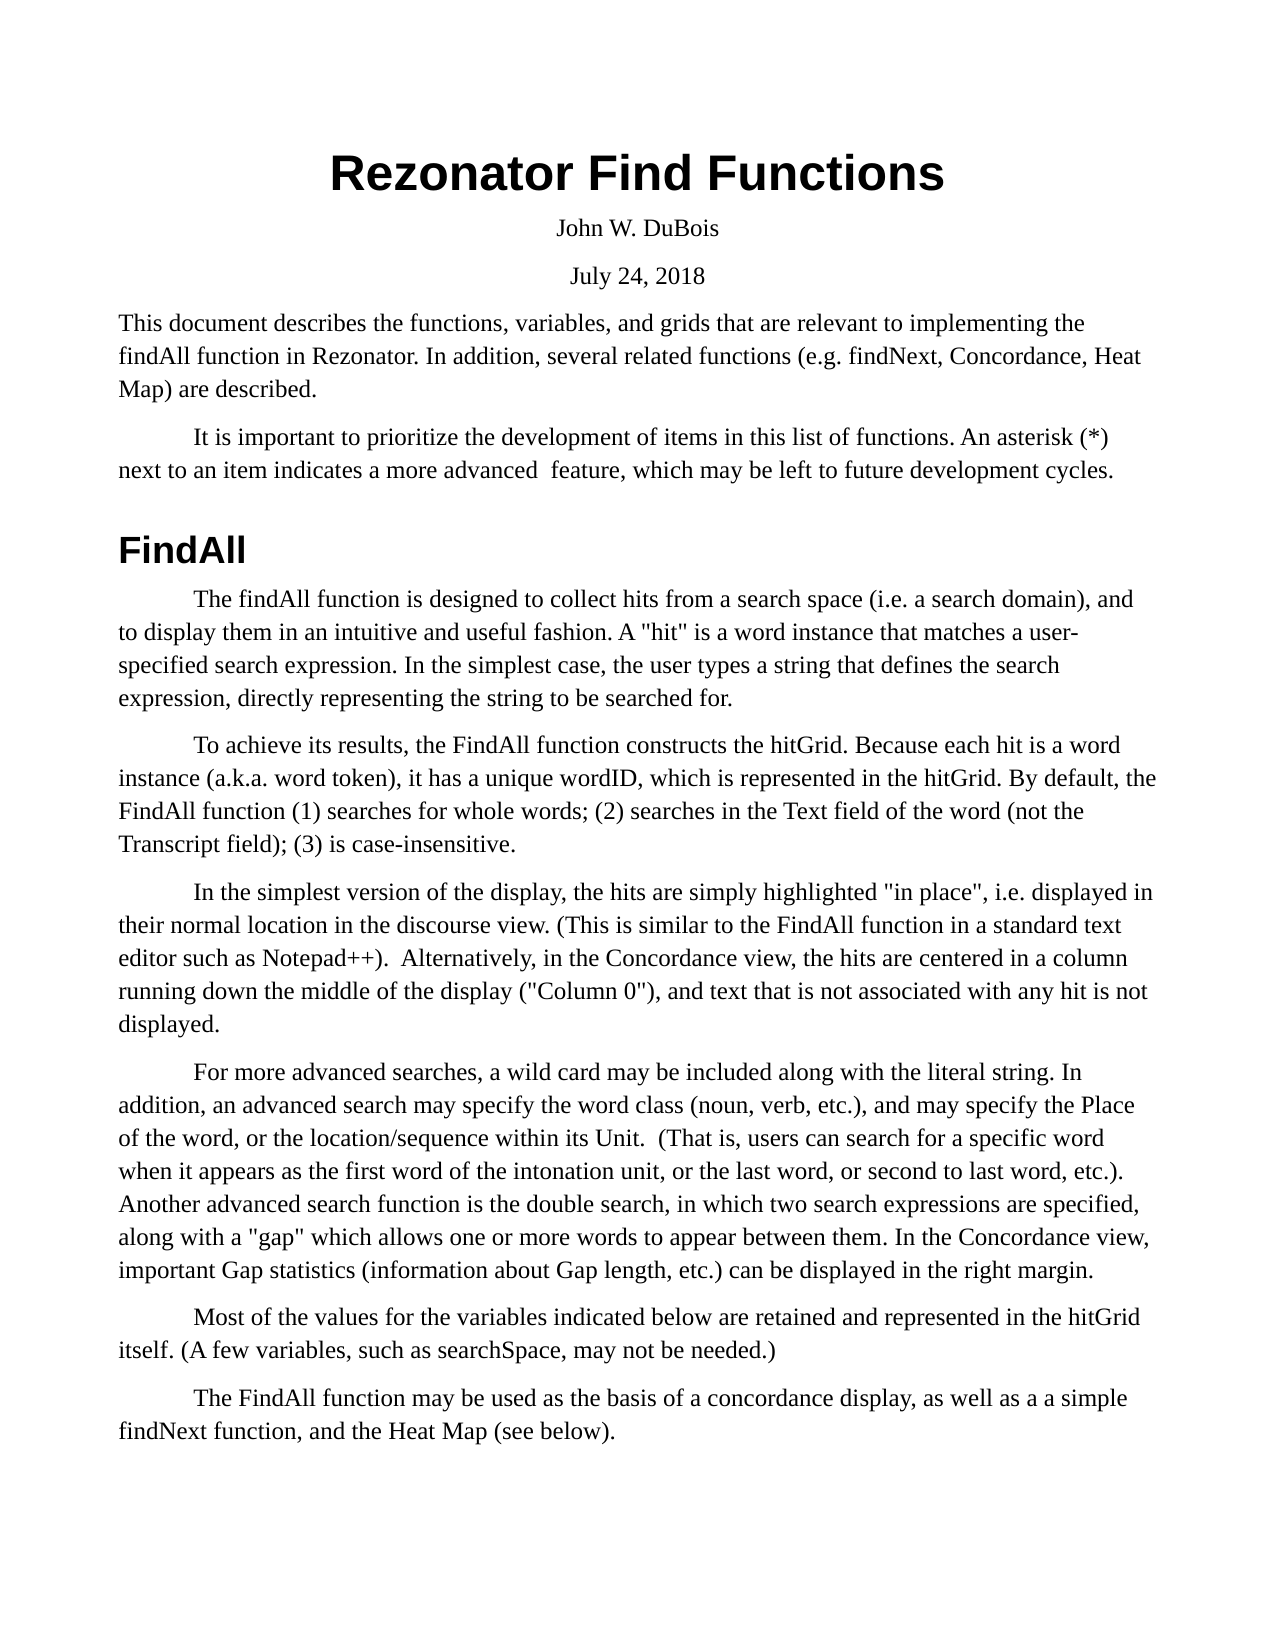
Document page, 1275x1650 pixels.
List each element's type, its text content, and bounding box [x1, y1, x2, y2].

text The FindAll function may be used as the basis of a concordance display, as well as a a simple findNext function, and the Heat Map (see below). [118, 1383, 1157, 1445]
text To achieve its results, the FindAll function constructs the hitGrid. Because each hit is a word instance (a.k.a. word token), it has a unique wordID, which is represented in the hitGrid. By default, the FindAll function (1) searches for whole words; (2) searches in the Text field of the word (not the Transcript field); (3) is case-insensitive. [118, 730, 1157, 858]
text John W. DuBois [118, 213, 1157, 242]
subtitle FindAll [118, 528, 1157, 571]
text The findAll function is designed to collect hits from a search space (i.e. a search domain), and to display them in an intuitive and useful fashion. A "hit" is a word instance that matches a user-specified search expression. In the simplest case, the user types a string that defines the search expression, directly representing the string to be searched for. [118, 584, 1157, 712]
text This document describes the functions, variables, and grids that are relevant to implementing the findAll function in Rezonator. In addition, several related functions (e.g. findNext, Concordance, Heat Map) are described. [118, 308, 1157, 403]
title Rezonator Find Functions [118, 143, 1157, 201]
text It is important to prioritize the development of items in this list of functions. An asterisk (*) next to an item indicates a more advanced feature, which may be left to future development cycles. [118, 422, 1157, 484]
text In the simplest version of the display, the hits are simply highlighted "in place", i.e. displayed in their normal location in the discourse view. (This is similar to the FindAll function in a standard text editor such as Notepad++). Alternatively, in the Concordance view, the hits are centered in a column running down the middle of the display ("Column 0"), and text that is not associated with any hit is not displayed. [118, 877, 1157, 1038]
text Most of the values for the variables indicated below are retained and represented in the hitGrid itself. (A few variables, such as searchSpace, may not be needed.) [118, 1302, 1157, 1364]
text July 24, 2018 [118, 261, 1157, 289]
text For more advanced searches, a wild card may be included along with the literal string. In addition, an advanced search may specify the word class (noun, verb, etc.), and may specify the Place of the word, or the location/sequence within its Unit. (That is, users can search for a specific word when it appears as the first word of the intonation unit, or the last word, or second to last word, etc.). Another advanced search function is the double search, in which two search expressions are specified, along with a "gap" which allows one or more words to appear between them. In the Concordance view, important Gap statistics (information about Gap length, etc.) can be displayed in the right margin. [118, 1057, 1157, 1284]
